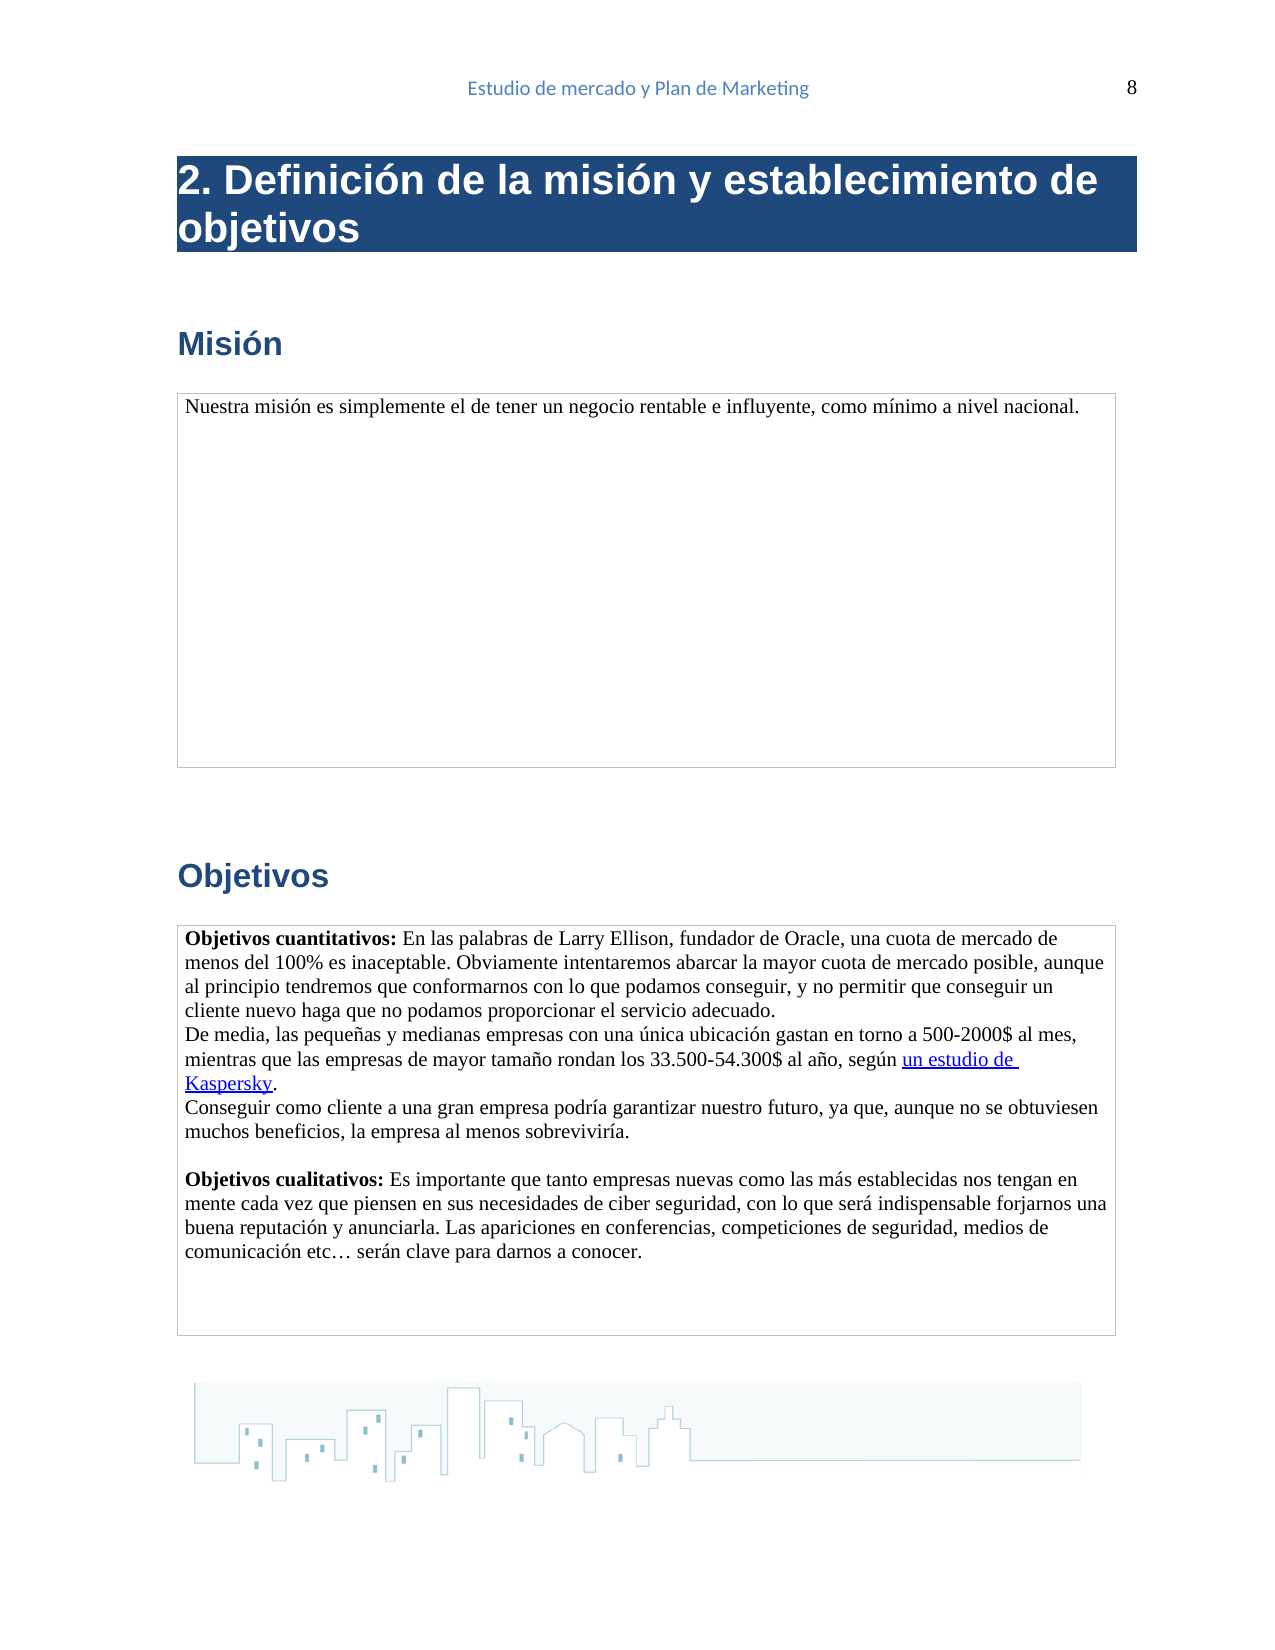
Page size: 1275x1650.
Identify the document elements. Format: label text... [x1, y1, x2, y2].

table_header Nuestra misión es simplemente el de tener un negocio rentable e influyente, como mínimo a nivel nacional. [178, 394, 1115, 767]
subtitle Misión [177, 324, 1137, 363]
text 2. Definición de la misión y establecimiento de objetivos [177, 156, 1137, 252]
subtitle Objetivos [177, 856, 1137, 895]
table_header Objetivos cuantitativos: En las palabras de Larry Ellison, fundador de Oracle, una cuota de mercado de menos del 100% es inaceptable. Obviamente intentaremos abarcar la mayor cuota de mercado posible, aunque al principio tendremos que conformarnos con lo que podamos conseguir, y no permitir que conseguir un cliente nuevo haga que no podamos proporcionar el servicio adecuado. De media, las pequeñas y medianas empresas con una única ubicación gastan en torno a 500-2000$ al mes, mientras que las empresas de mayor tamaño rondan los 33.500-54.300$ al año, según un estudio de Kaspersky. Conseguir como cliente a una gran empresa podría garantizar nuestro futuro, ya que, aunque no se obtuviesen muchos beneficios, la empresa al menos sobreviviría. Objetivos cualitativos: Es importante que tanto empresas nuevas como las más establecidas nos tengan en mente cada vez que piensen en sus necesidades de ciber seguridad, con lo que será indispensable forjarnos una buena reputación y anunciarla. Las apariciones en conferencias, competiciones de seguridad, medios de comunicación etc… serán clave para darnos a conocer. [178, 926, 1115, 1335]
picture [193, 1383, 1081, 1482]
